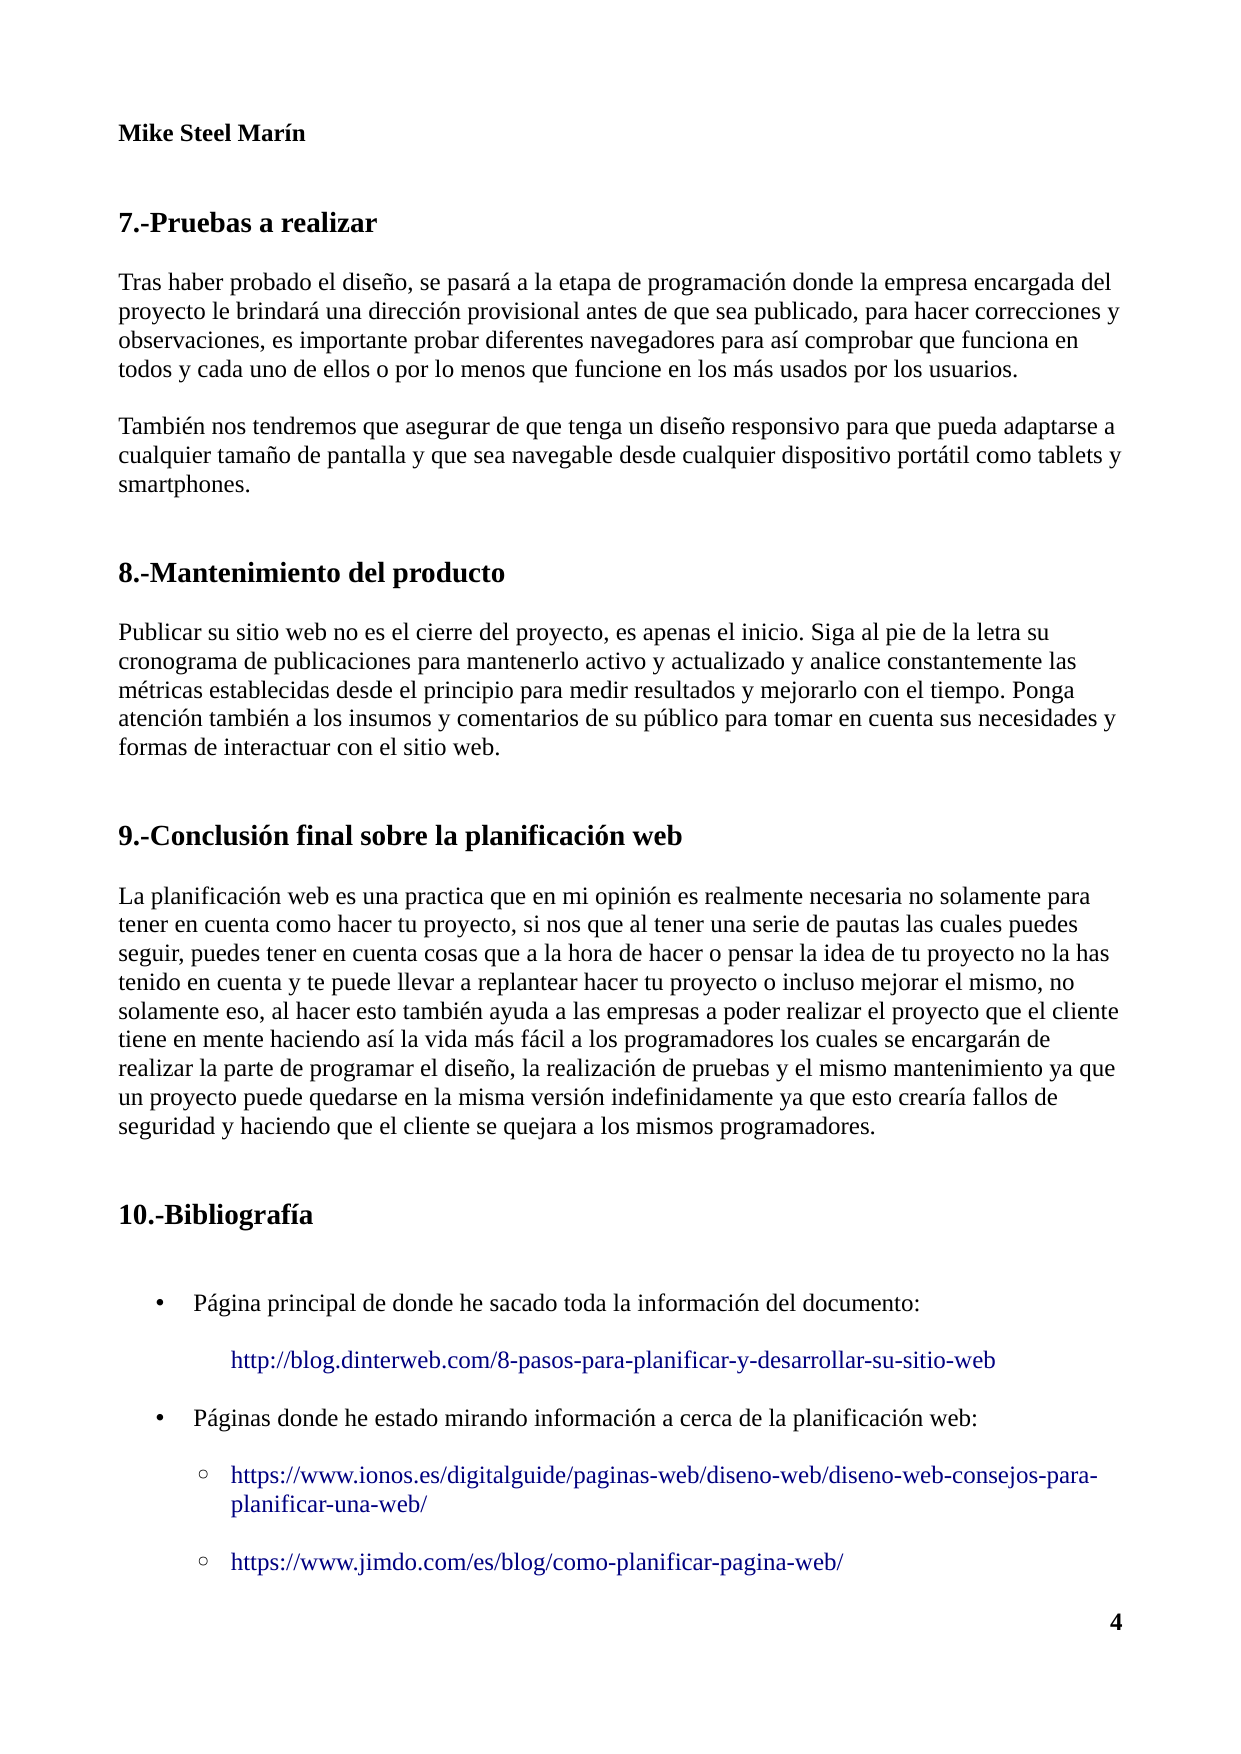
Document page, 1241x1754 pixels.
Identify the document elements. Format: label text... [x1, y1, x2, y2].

text La planificación web es una practica que en mi opinión es realmente necesaria no solamente para tener en cuenta como hacer tu proyecto, si nos que al tener una serie de pautas las cuales puedes seguir, puedes tener en cuenta cosas que a la hora de hacer o pensar la idea de tu proyecto no la has tenido en cuenta y te puede llevar a replantear hacer tu proyecto o incluso mejorar el mismo, no solamente eso, al hacer esto también ayuda a las empresas a poder realizar el proyecto que el cliente tiene en mente haciendo así la vida más fácil a los programadores los cuales se encargarán de realizar la parte de programar el diseño, la realización de pruebas y el mismo mantenimiento ya que un proyecto puede quedarse en la misma versión indefinidamente ya que esto crearía fallos de seguridad y haciendo que el cliente se quejara a los mismos programadores. [118, 881, 1122, 1139]
text 9.-Conclusión final sobre la planificación web [118, 818, 1122, 852]
text 7.-Pruebas a realizar [118, 205, 1122, 239]
text 8.-Mantenimiento del producto [118, 555, 1122, 588]
list https://www.ionos.es/digitalguide/paginas-web/diseno-web/diseno-web-consejos-para-planificar-una-web/ [193, 1461, 1122, 1518]
text También nos tendremos que asegurar de que tenga un diseño responsivo para que pueda adaptarse a cualquier tamaño de pantalla y que sea navegable desde cualquier dispositivo portátil como tablets y smartphones. [118, 411, 1122, 497]
list Páginas donde he estado mirando información a cerca de la planificación web: [156, 1403, 1122, 1432]
list http://blog.dinterweb.com/8-pasos-para-planificar-y-desarrollar-su-sitio-web [193, 1346, 1122, 1374]
text Tras haber probado el diseño, se pasará a la etapa de programación donde la empresa encargada del proyecto le brindará una dirección provisional antes de que sea publicado, para hacer correcciones y observaciones, es importante probar diferentes navegadores para así comprobar que funciona en todos y cada uno de ellos o por lo menos que funcione en los más usados por los usuarios. [118, 267, 1122, 382]
text Publicar su sitio web no es el cierre del proyecto, es apenas el inicio. Siga al pie de la letra su cronograma de publicaciones para mantenerlo activo y actualizado y analice constantemente las métricas establecidas desde el principio para medir resultados y mejorarlo con el tiempo. Ponga atención también a los insumos y comentarios de su público para tomar en cuenta sus necesidades y formas de interactuar con el sitio web. [118, 617, 1122, 761]
list Página principal de donde he sacado toda la información del documento: [156, 1288, 1122, 1317]
list https://www.jimdo.com/es/blog/como-planificar-pagina-web/ [193, 1547, 1122, 1576]
text 10.-Bibliografía [118, 1197, 1122, 1231]
